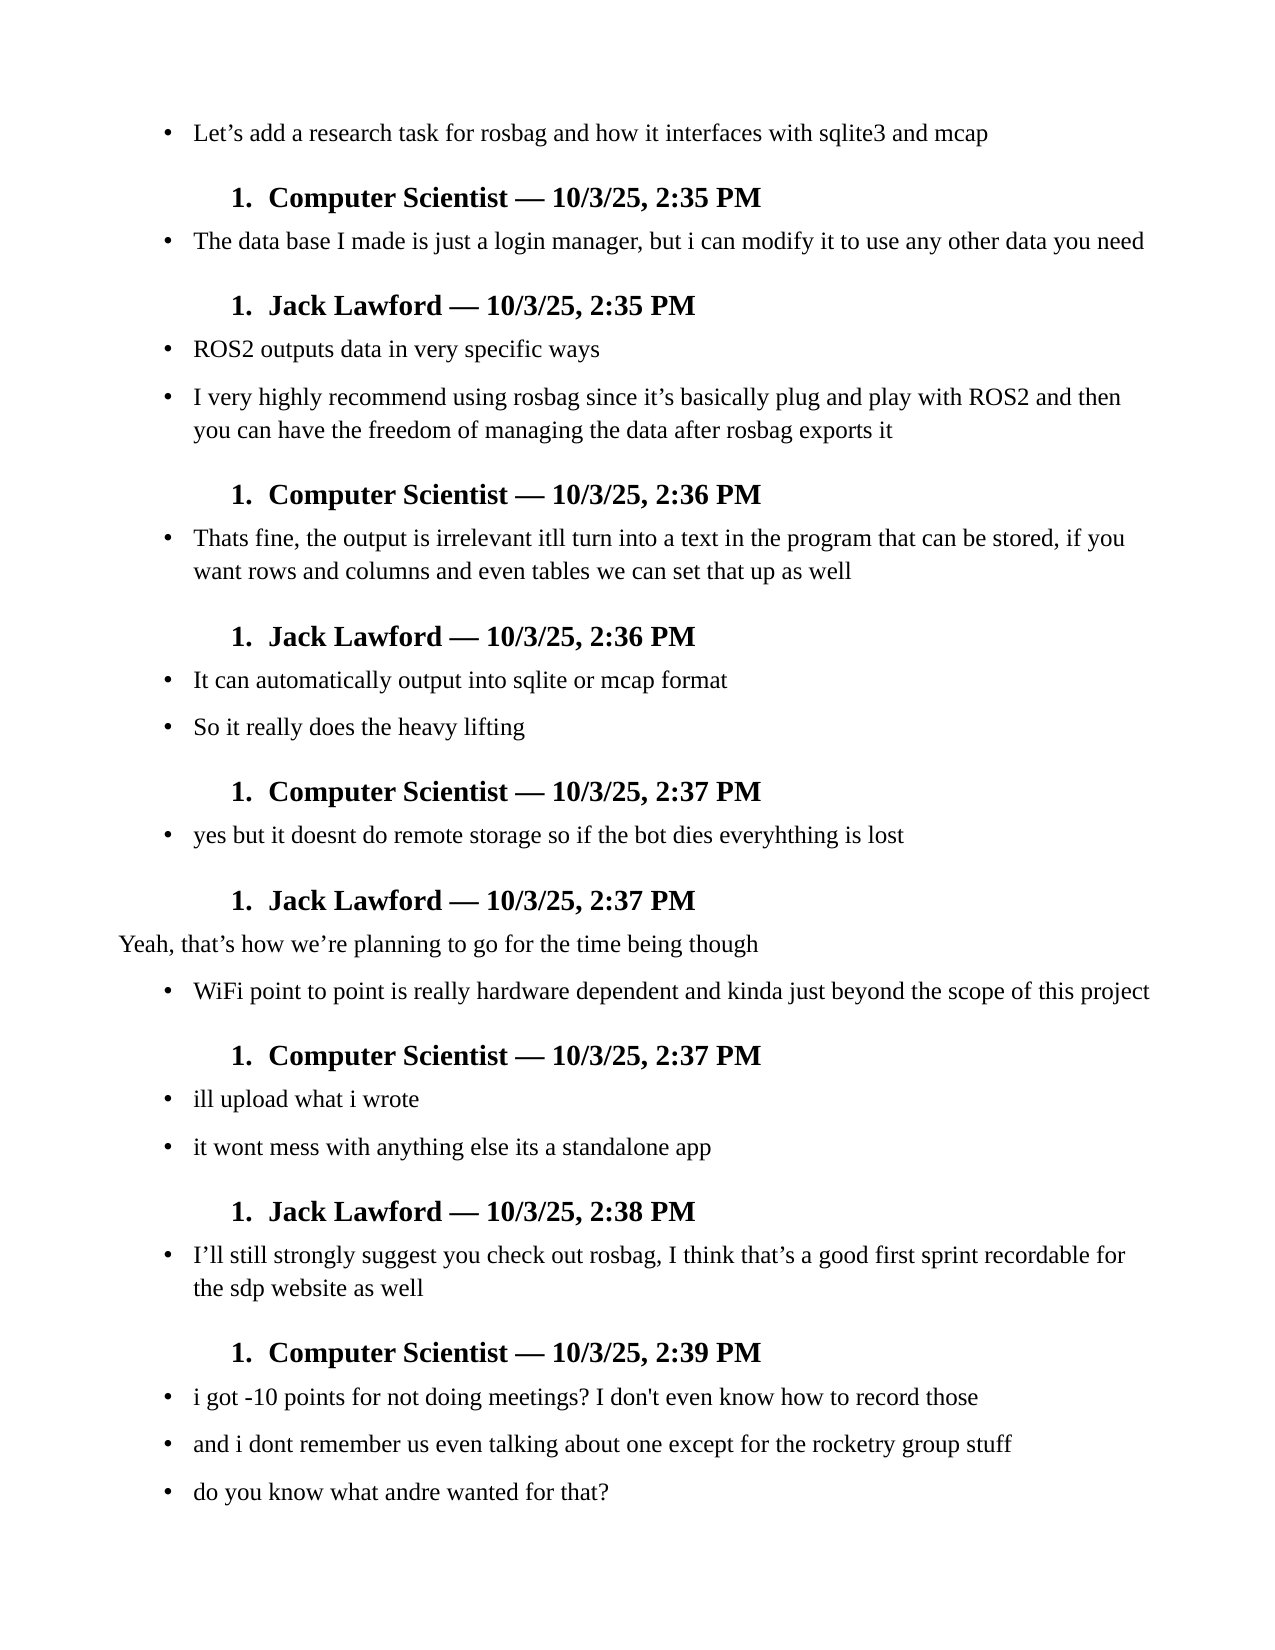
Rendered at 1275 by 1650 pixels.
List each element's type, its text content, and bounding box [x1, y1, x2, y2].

subtitle Computer Scientist — 10/3/25, 2:35 PM [231, 180, 1157, 214]
subtitle Jack Lawford — 10/3/25, 2:38 PM [231, 1194, 1157, 1228]
list It can automatically output into sqlite or mcap format [164, 665, 1157, 693]
list and i dont remember us even talking about one except for the rocketry group stuff [164, 1429, 1157, 1458]
text Yeah, that’s how we’re planning to go for the time being though [118, 929, 1157, 957]
list Let’s add a research task for rosbag and how it interfaces with sqlite3 and mcap [164, 118, 1157, 147]
list I very highly recommend using rosbag since it’s basically plug and play with ROS2 and then you can have the freedom of managing the data after rosbag exports it [164, 382, 1157, 444]
subtitle Computer Scientist — 10/3/25, 2:37 PM [231, 1038, 1157, 1072]
list Thats fine, the output is irrelevant itll turn into a text in the program that can be stored, if you want rows and columns and even tables we can set that up as well [164, 523, 1157, 585]
list yes but it doesnt do remote storage so if the bot dies everyhthing is lost [164, 821, 1157, 849]
subtitle Jack Lawford — 10/3/25, 2:35 PM [231, 288, 1157, 322]
list it wont mess with anything else its a standalone app [164, 1132, 1157, 1161]
list ill upload what i wrote [164, 1084, 1157, 1113]
subtitle Jack Lawford — 10/3/25, 2:36 PM [231, 619, 1157, 652]
list do you know what andre wanted for that? [164, 1477, 1157, 1506]
subtitle Jack Lawford — 10/3/25, 2:37 PM [231, 883, 1157, 916]
list The data base I made is just a login manager, but i can modify it to use any other data you need [164, 226, 1157, 255]
list I’ll still strongly suggest you check out rosbag, I think that’s a good first sprint recordable for the sdp website as well [164, 1240, 1157, 1302]
subtitle Computer Scientist — 10/3/25, 2:39 PM [231, 1336, 1157, 1369]
subtitle Computer Scientist — 10/3/25, 2:36 PM [231, 477, 1157, 511]
list So it really does the heavy lifting [164, 712, 1157, 741]
subtitle Computer Scientist — 10/3/25, 2:37 PM [231, 774, 1157, 808]
list i got -10 points for not doing meetings? I don't even know how to record those [164, 1382, 1157, 1410]
list ROS2 outputs data in very specific ways [164, 334, 1157, 363]
list WiFi point to point is really hardware dependent and kinda just beyond the scope of this project [164, 976, 1157, 1005]
